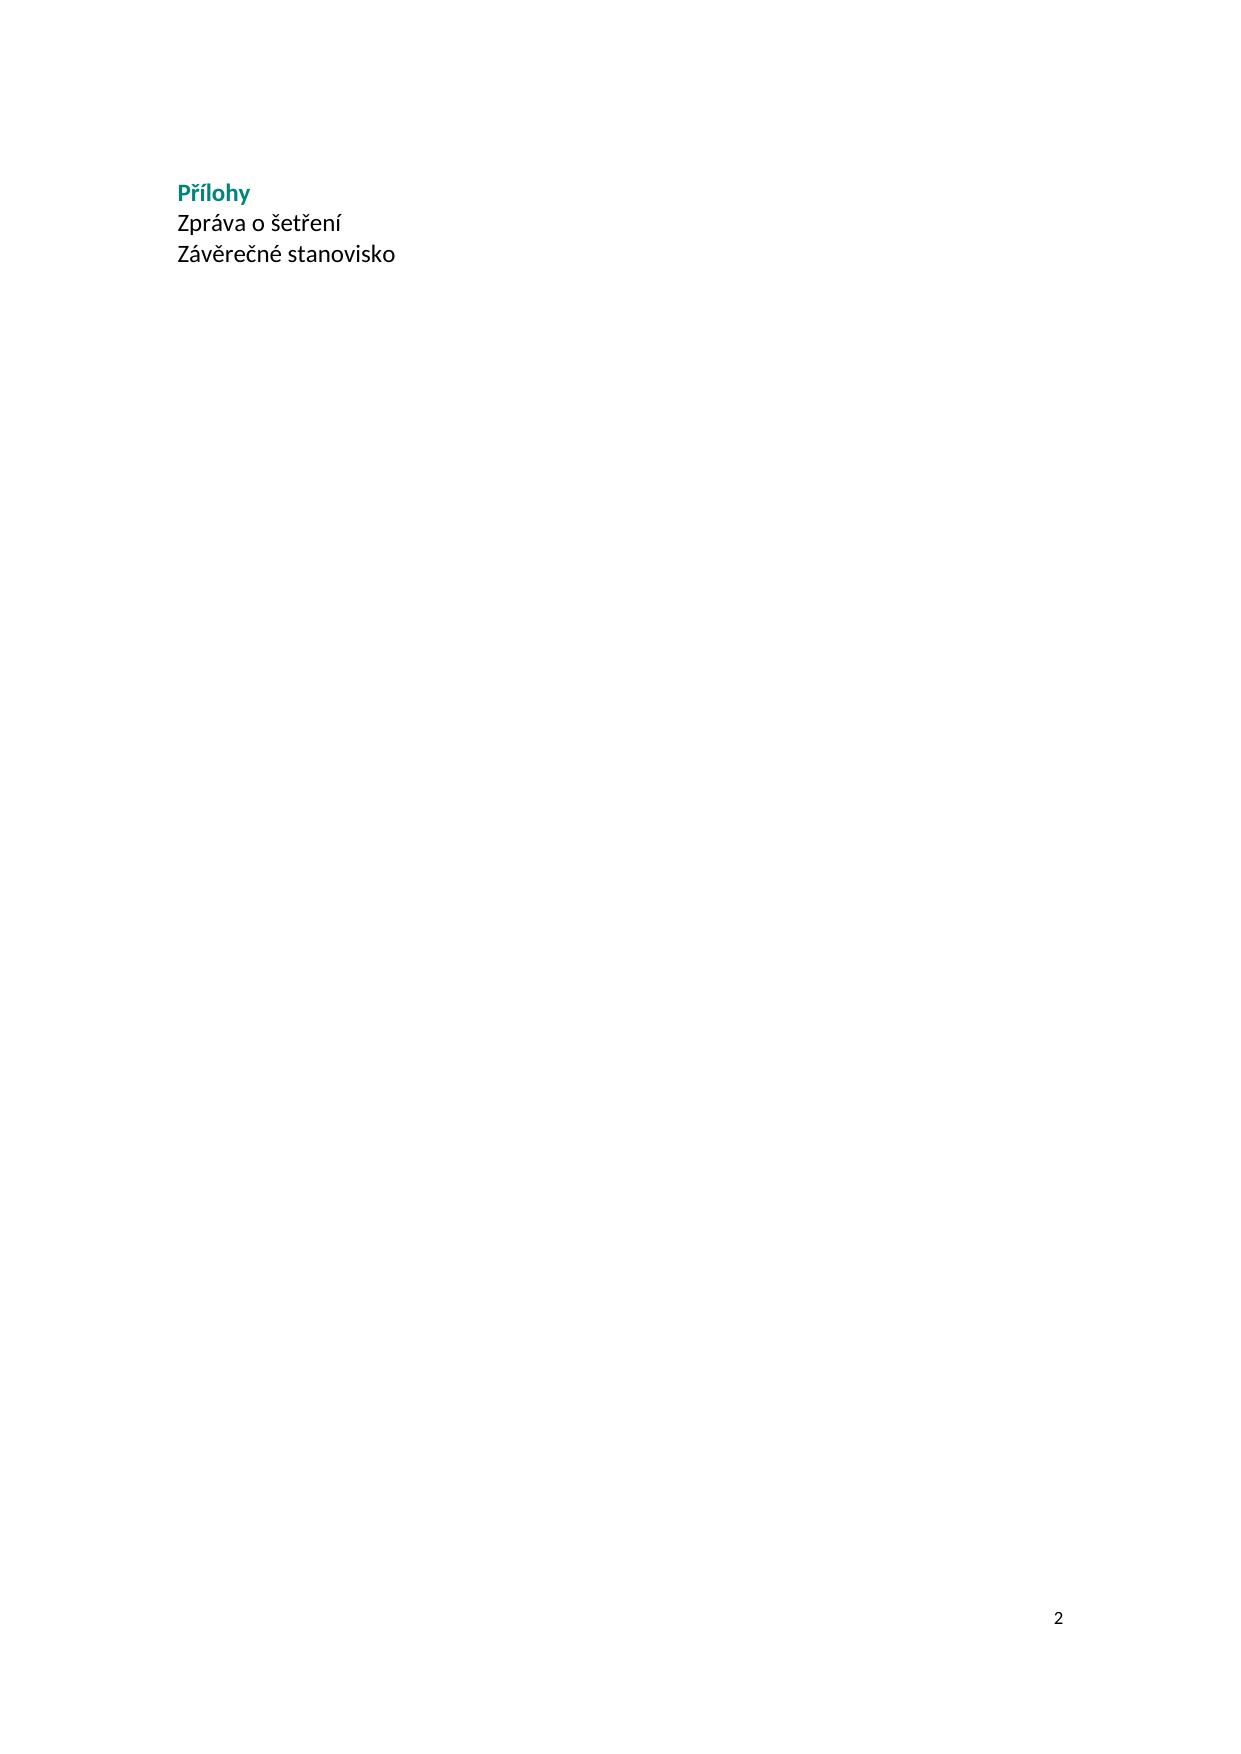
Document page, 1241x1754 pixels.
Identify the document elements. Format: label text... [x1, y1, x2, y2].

text Zpráva o šetření [177, 207, 1063, 238]
text Přílohy [177, 177, 1063, 207]
text Závěrečné stanovisko [177, 238, 1063, 268]
